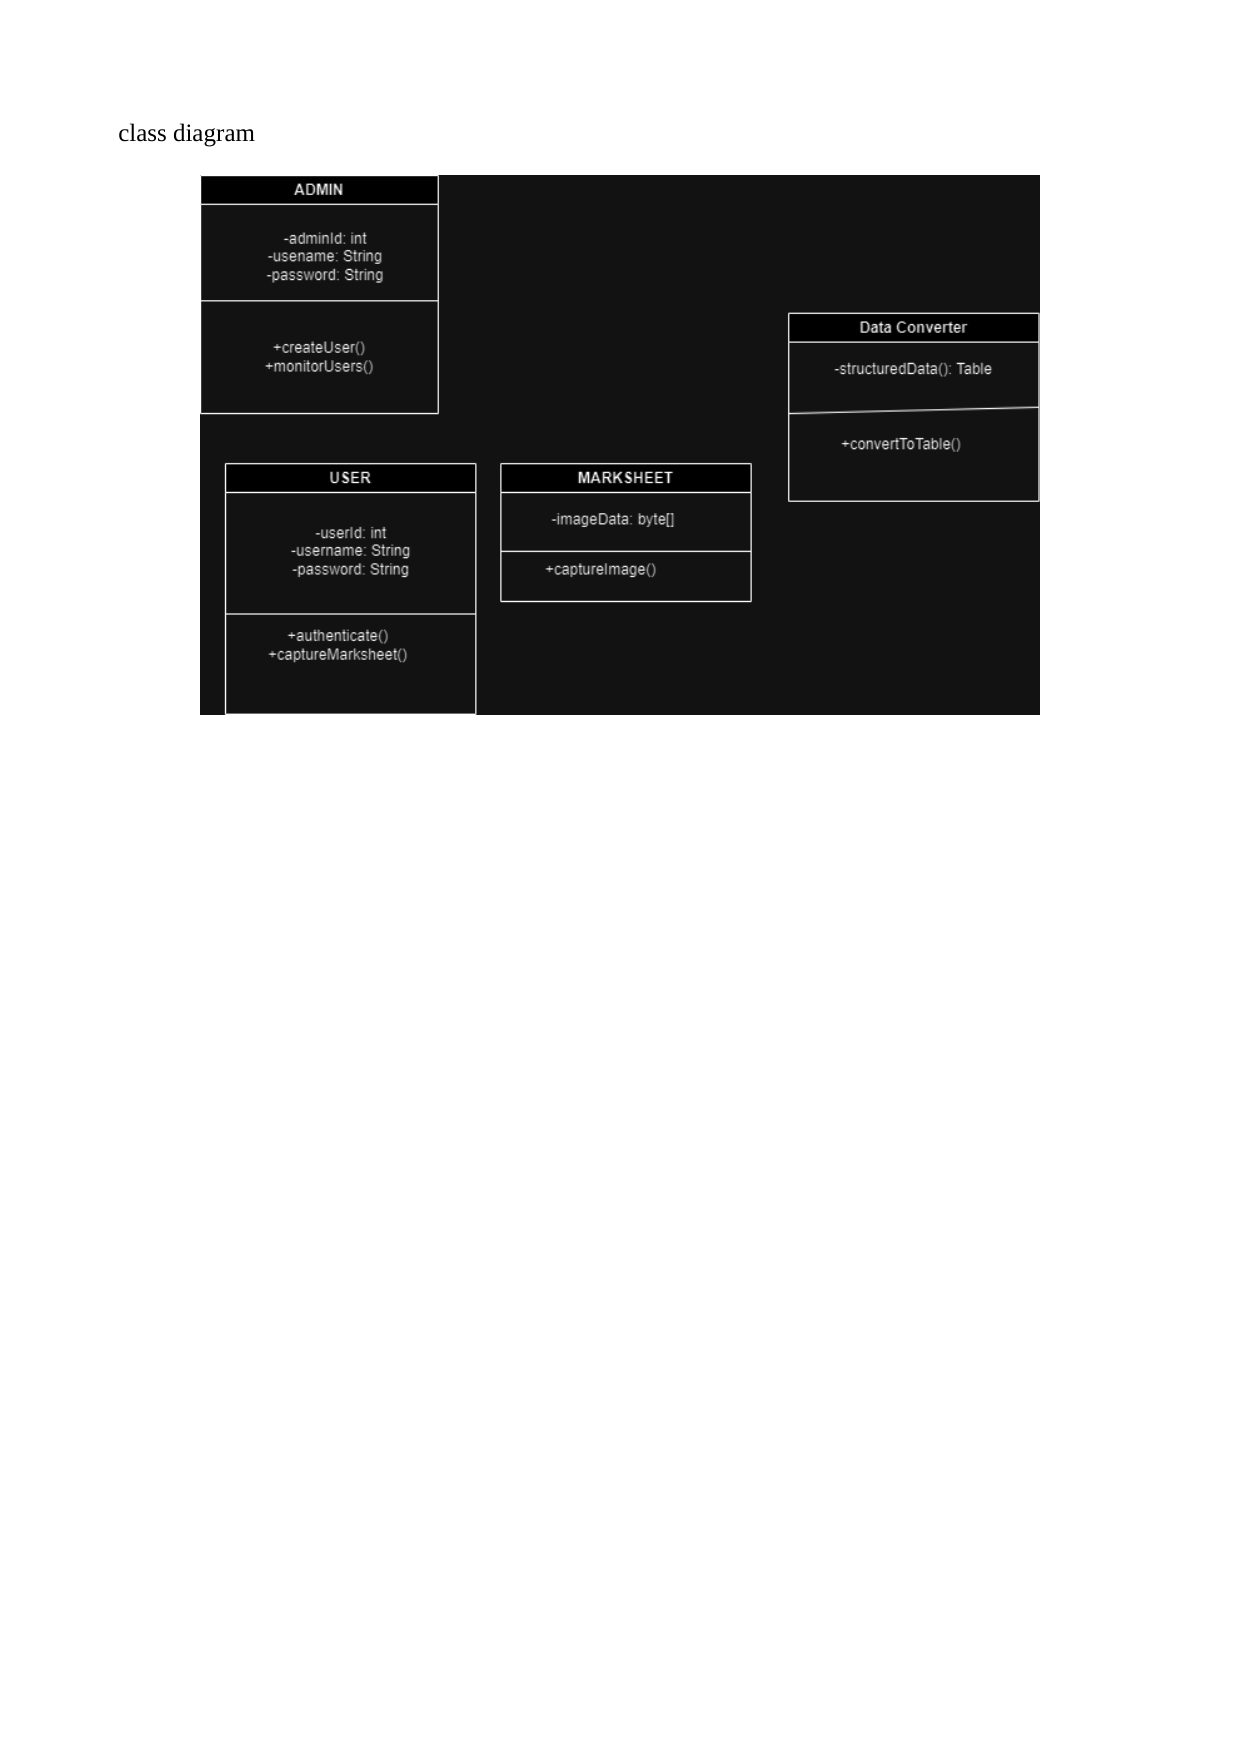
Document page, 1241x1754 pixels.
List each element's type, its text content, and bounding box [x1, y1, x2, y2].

text class diagram [118, 118, 1122, 147]
picture [200, 175, 1040, 715]
